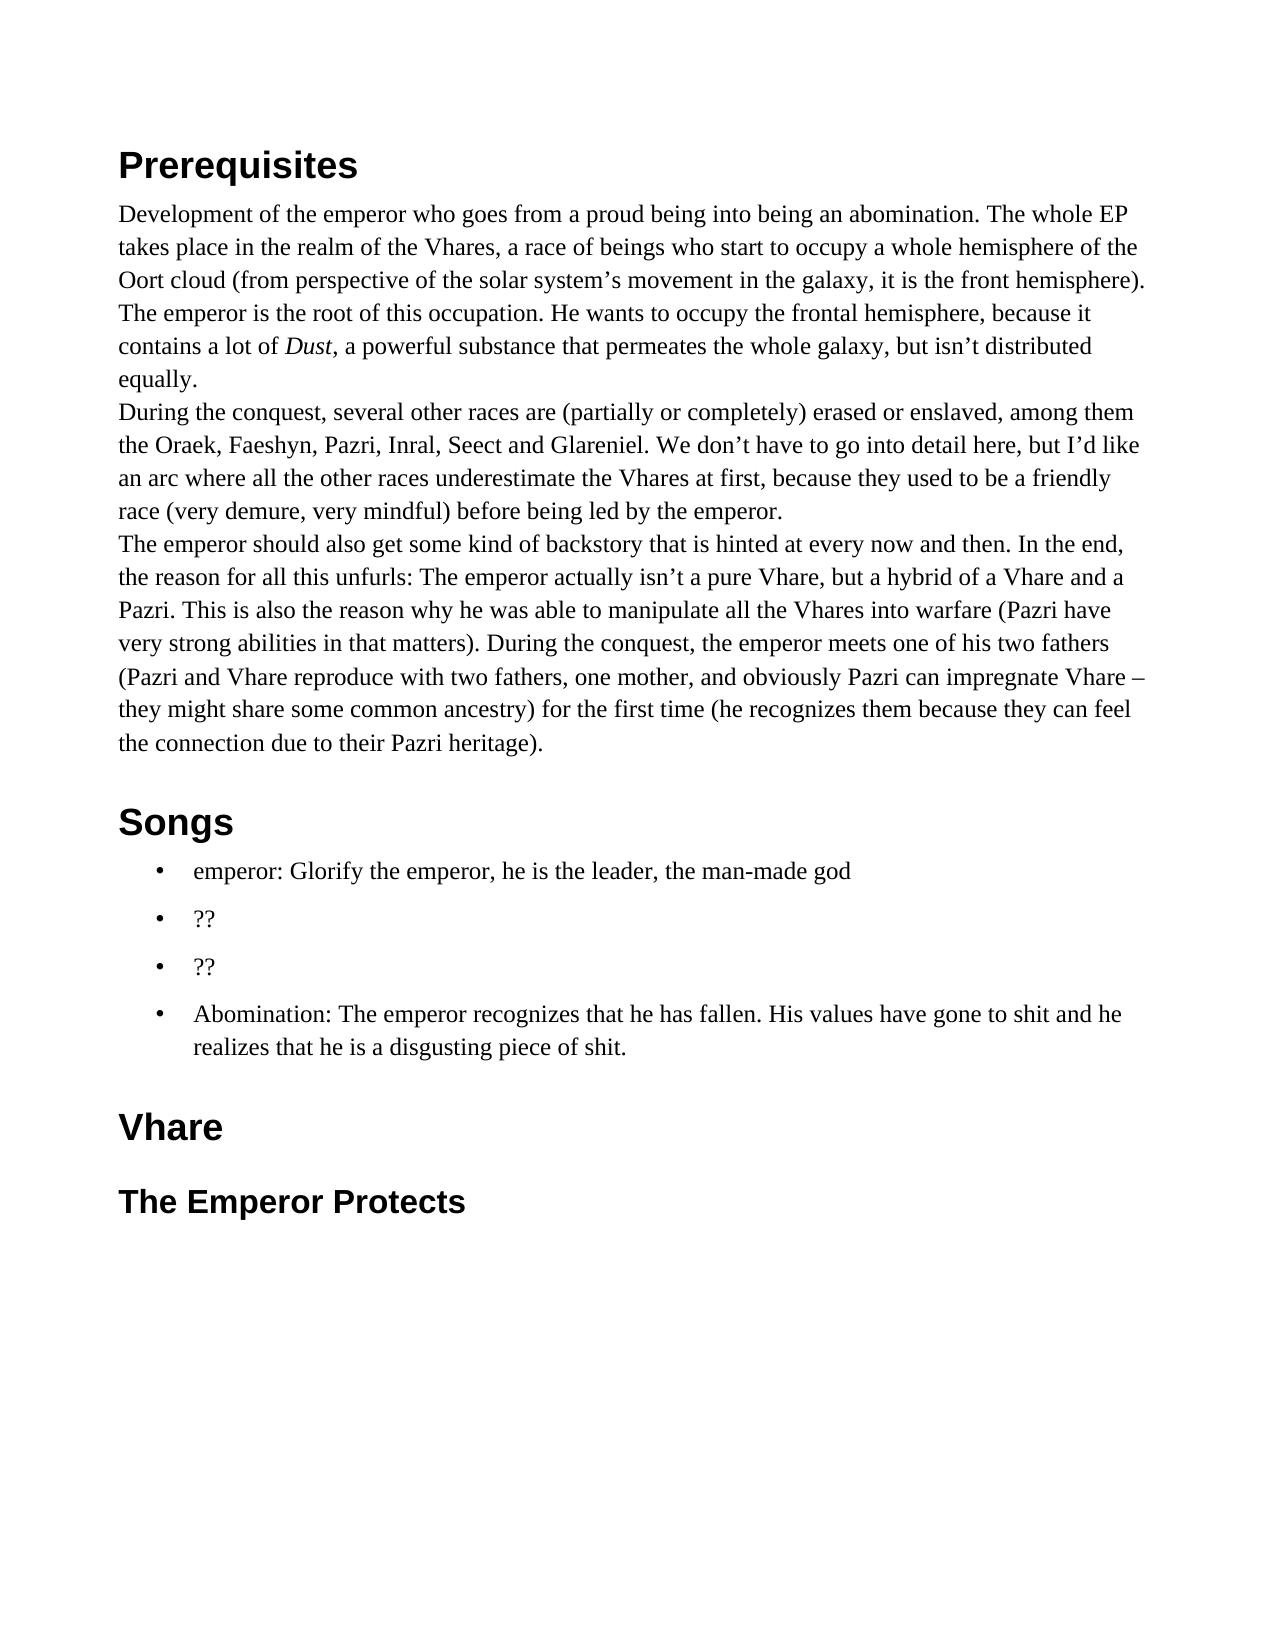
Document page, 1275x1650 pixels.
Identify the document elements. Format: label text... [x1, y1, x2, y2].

list emperor: Glorify the emperor, he is the leader, the man-made god [156, 856, 1157, 885]
list ?? [156, 904, 1157, 933]
subtitle The Emperor Protects [118, 1182, 1157, 1220]
subtitle Vhare [118, 1105, 1157, 1148]
text Development of the emperor who goes from a proud being into being an abomination. The whole EP takes place in the realm of the Vhares, a race of beings who start to occupy a whole hemisphere of the Oort cloud (from perspective of the solar system’s movement in the galaxy, it is the front hemisphere). The emperor is the root of this occupation. He wants to occupy the frontal hemisphere, because it contains a lot of Dust, a powerful substance that permeates the whole galaxy, but isn’t distributed equally. During the conquest, several other races are (partially or completely) erased or enslaved, among them the Oraek, Faeshyn, Pazri, Inral, Seect and Glareniel. We don’t have to go into detail here, but I’d like an arc where all the other races underestimate the Vhares at first, because they used to be a friendly race (very demure, very mindful) before being led by the emperor. The emperor should also get some kind of backstory that is hinted at every now and then. In the end, the reason for all this unfurls: The emperor actually isn’t a pure Vhare, but a hybrid of a Vhare and a Pazri. This is also the reason why he was able to manipulate all the Vhares into warfare (Pazri have very strong abilities in that matters). During the conquest, the emperor meets one of his two fathers (Pazri and Vhare reproduce with two fathers, one mother, and obviously Pazri can impregnate Vhare – they might share some common ancestry) for the first time (he recognizes them because they can feel the connection due to their Pazri heritage). [118, 199, 1157, 756]
subtitle Prerequisites [118, 143, 1157, 187]
list ?? [156, 952, 1157, 980]
subtitle Songs [118, 800, 1157, 844]
list Abomination: The emperor recognizes that he has fallen. His values have gone to shit and he realizes that he is a disgusting piece of shit. [156, 999, 1157, 1061]
